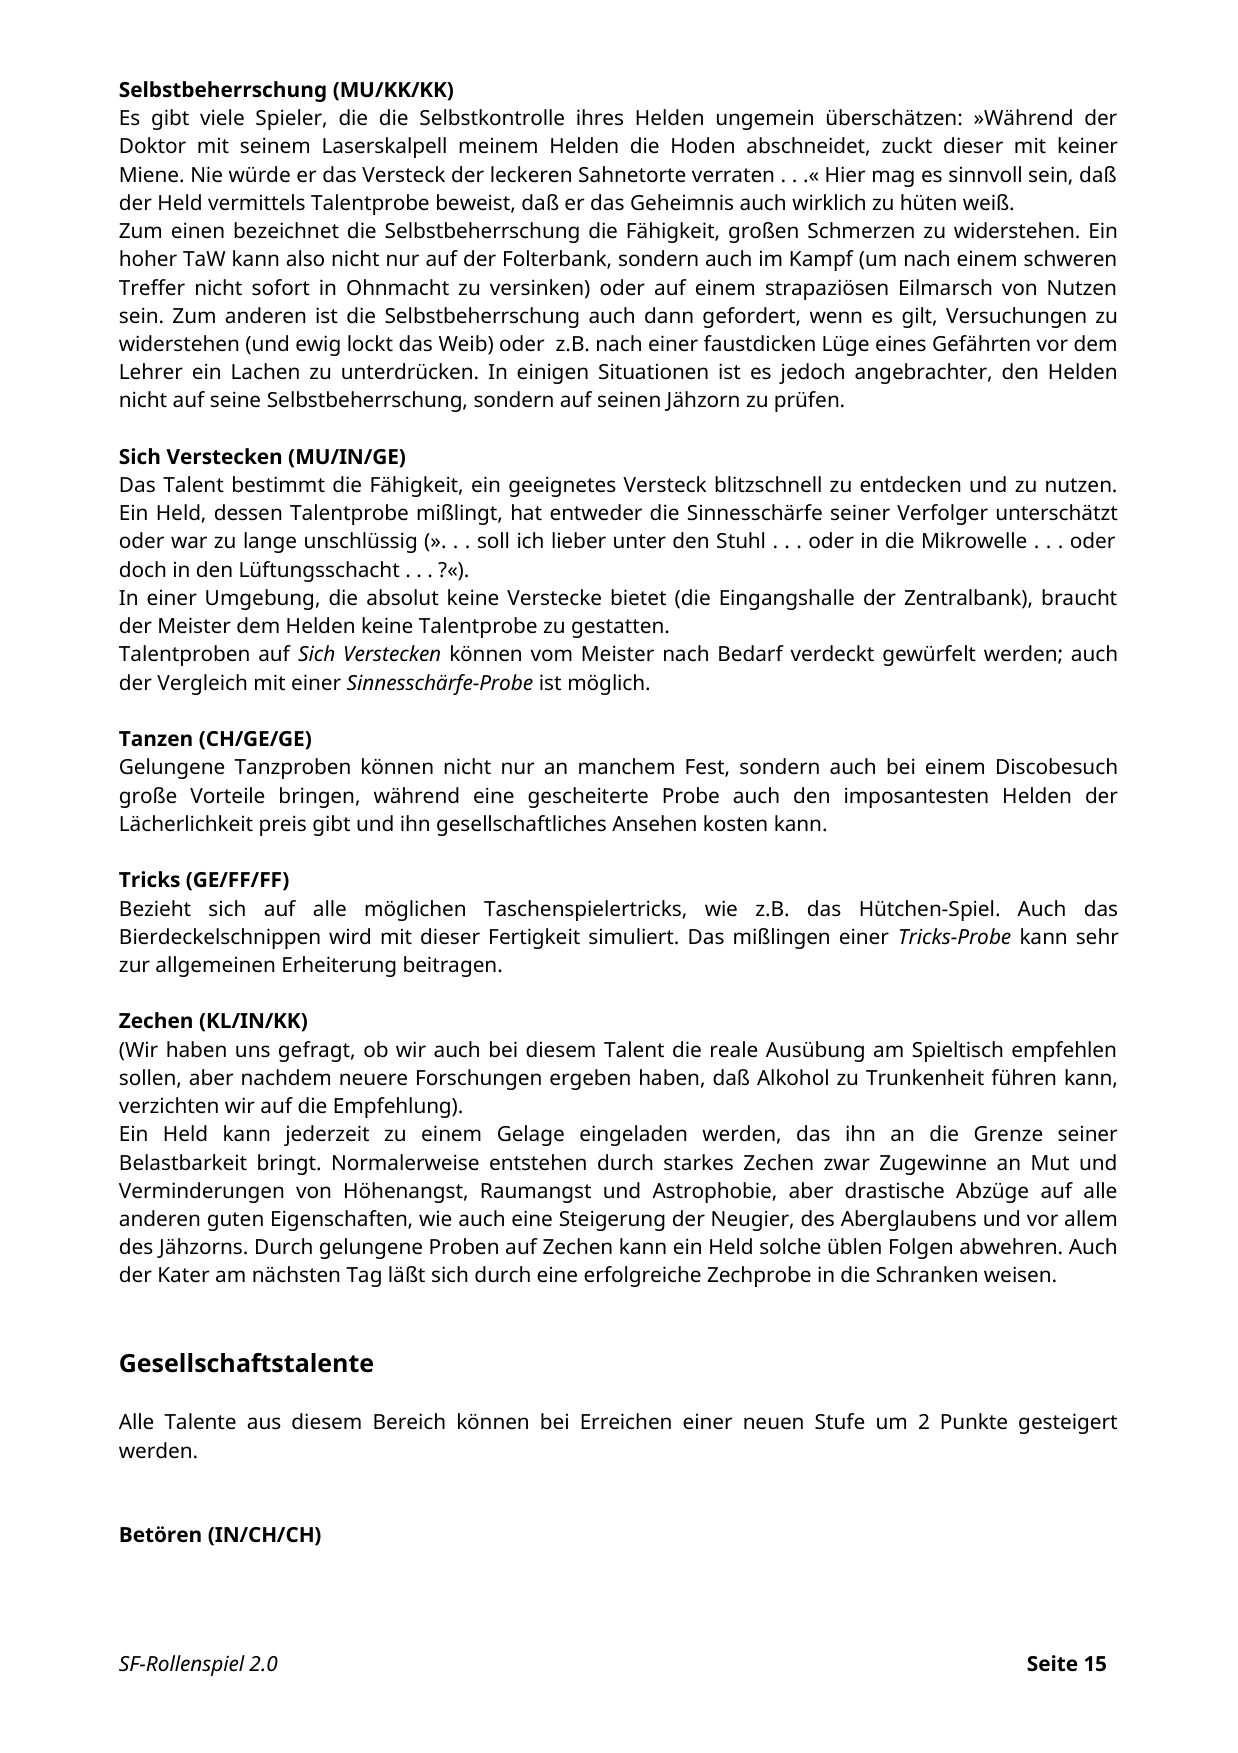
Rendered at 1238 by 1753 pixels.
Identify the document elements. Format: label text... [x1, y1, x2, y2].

text In einer Umgebung, die absolut keine Verstecke bietet (die Eingangshalle der Zentralbank), braucht der Meister dem Helden keine Talentprobe zu gestatten. [119, 583, 1119, 639]
text Alle Talente aus diesem Bereich können bei Erreichen einer neuen Stufe um 2 Punkte gesteigert werden. [119, 1407, 1119, 1464]
text Es gibt viele Spieler, die die Selbstkontrolle ihres Helden ungemein überschätzen: »Während der Doktor mit seinem Laserskalpell meinem Helden die Hoden abschneidet, zuckt dieser mit keiner Miene. Nie würde er das Versteck der leckeren Sahnetorte verraten . . .« Hier mag es sinnvoll sein, daß der Held vermittels Talentprobe beweist, daß er das Geheimnis auch wirklich zu hüten weiß. [119, 103, 1119, 216]
text Sich Verstecken (MU/IN/GE) [119, 442, 1119, 470]
text (Wir haben uns gefragt, ob wir auch bei diesem Talent die reale Ausübung am Spieltisch empfehlen sollen, aber nachdem neuere Forschungen ergeben haben, daß Alkohol zu Trunkenheit führen kann, verzichten wir auf die Empfehlung). [119, 1035, 1119, 1119]
text Talentproben auf Sich Verstecken können vom Meister nach Bedarf verdeckt gewürfelt werden; auch der Vergleich mit einer Sinnesschärfe-Probe ist möglich. [119, 639, 1119, 696]
text Das Talent bestimmt die Fähigkeit, ein geeignetes Versteck blitzschnell zu entdecken und zu nutzen. Ein Held, dessen Talentprobe mißlingt, hat entweder die Sinnesschärfe seiner Verfolger unterschätzt oder war zu lange unschlüssig (». . . soll ich lieber unter den Stuhl . . . oder in die Mikrowelle . . . oder doch in den Lüftungsschacht . . . ?«). [119, 470, 1119, 583]
text Ein Held kann jederzeit zu einem Gelage eingeladen werden, das ihn an die Grenze seiner Belastbarkeit bringt. Normalerweise entstehen durch starkes Zechen zwar Zugewinne an Mut und Verminderungen von Höhenangst, Raumangst und Astrophobie, aber drastische Abzüge auf alle anderen guten Eigenschaften, wie auch eine Steigerung der Neugier, des Aberglaubens und vor allem des Jähzorns. Durch gelungene Proben auf Zechen kann ein Held solche üblen Folgen abwehren. Auch der Kater am nächsten Tag läßt sich durch eine erfolgreiche Zechprobe in die Schranken weisen. [119, 1119, 1119, 1289]
text Selbstbeherrschung (MU/KK/KK) [119, 75, 1119, 103]
text Tanzen (CH/GE/GE) [119, 724, 1119, 752]
text Bezieht sich auf alle möglichen Taschenspielertricks, wie z.B. das Hütchen-Spiel. Auch das Bierdeckelschnippen wird mit dieser Fertigkeit simuliert. Das mißlingen einer Tricks-Probe kann sehr zur allgemeinen Erheiterung beitragen. [119, 894, 1119, 978]
text Zechen (KL/IN/KK) [119, 1007, 1119, 1035]
text Tricks (GE/FF/FF) [119, 865, 1119, 894]
text Betören (IN/CH/CH) [119, 1520, 1119, 1549]
text Zum einen bezeichnet die Selbstbeherrschung die Fähigkeit, großen Schmerzen zu widerstehen. Ein hoher TaW kann also nicht nur auf der Folterbank, sondern auch im Kampf (um nach einem schweren Treffer nicht sofort in Ohnmacht zu versinken) oder auf einem strapaziösen Eilmarsch von Nutzen sein. Zum anderen ist die Selbstbeherrschung auch dann gefordert, wenn es gilt, Versuchungen zu widerstehen (und ewig lockt das Weib) oder z.B. nach einer faustdicken Lüge eines Gefährten vor dem Lehrer ein Lachen zu unterdrücken. In einigen Situationen ist es jedoch angebrachter, den Helden nicht auf seine Selbstbeherrschung, sondern auf seinen Jähzorn zu prüfen. [119, 216, 1119, 414]
text Gesellschaftstalente [119, 1345, 1119, 1379]
text Gelungene Tanzproben können nicht nur an manchem Fest, sondern auch bei einem Discobesuch große Vorteile bringen, während eine gescheiterte Probe auch den imposantesten Helden der Lächerlichkeit preis gibt und ihn gesellschaftliches Ansehen kosten kann. [119, 752, 1119, 837]
